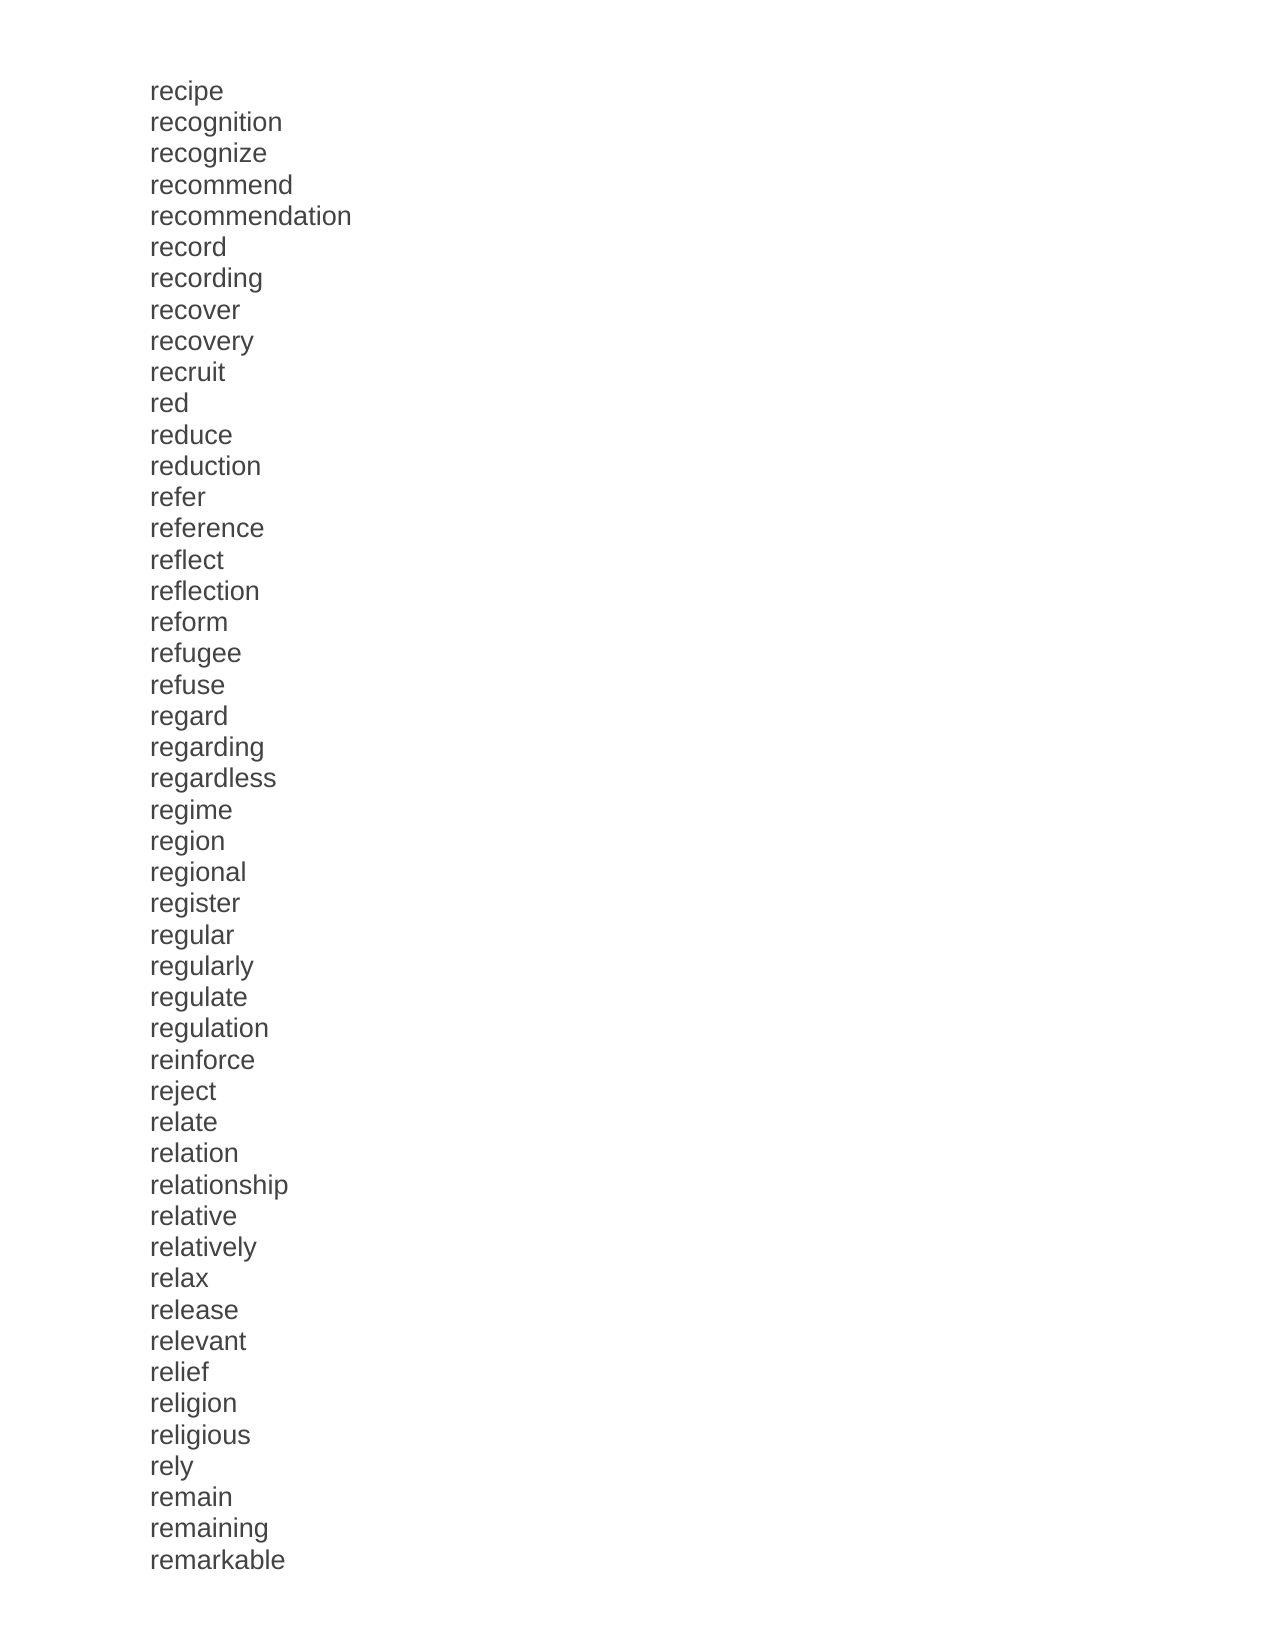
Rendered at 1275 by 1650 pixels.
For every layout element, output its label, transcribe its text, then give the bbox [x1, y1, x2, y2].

text refuse [150, 669, 1125, 700]
text recommendation [150, 200, 1125, 231]
text relate [150, 1106, 1125, 1137]
text reinforce [150, 1044, 1125, 1075]
text relevant [150, 1325, 1125, 1356]
text recognition [150, 106, 1125, 137]
text record [150, 231, 1125, 262]
text region [150, 825, 1125, 856]
text refer [150, 481, 1125, 512]
text relatively [150, 1231, 1125, 1262]
text remaining [150, 1512, 1125, 1544]
text reflect [150, 544, 1125, 575]
text reflection [150, 575, 1125, 606]
text recovery [150, 325, 1125, 356]
text regarding [150, 731, 1125, 762]
text relationship [150, 1169, 1125, 1200]
text regulate [150, 981, 1125, 1012]
text reference [150, 512, 1125, 544]
text refugee [150, 637, 1125, 669]
text release [150, 1294, 1125, 1325]
text recruit [150, 356, 1125, 387]
text recommend [150, 169, 1125, 200]
text recover [150, 294, 1125, 325]
text relief [150, 1356, 1125, 1387]
text regulation [150, 1012, 1125, 1044]
text register [150, 887, 1125, 919]
text regardless [150, 762, 1125, 794]
text regular [150, 919, 1125, 950]
text relax [150, 1262, 1125, 1294]
text recording [150, 262, 1125, 294]
text regard [150, 700, 1125, 731]
text red [150, 387, 1125, 419]
text regional [150, 856, 1125, 887]
text reform [150, 606, 1125, 637]
text regularly [150, 950, 1125, 981]
text relative [150, 1200, 1125, 1231]
text remain [150, 1481, 1125, 1512]
text reduce [150, 419, 1125, 450]
text recipe [150, 75, 1125, 106]
text religious [150, 1419, 1125, 1450]
text religion [150, 1387, 1125, 1419]
text regime [150, 794, 1125, 825]
text recognize [150, 137, 1125, 169]
text reduction [150, 450, 1125, 481]
text rely [150, 1450, 1125, 1481]
text remarkable [150, 1544, 1125, 1575]
text reject [150, 1075, 1125, 1106]
text relation [150, 1137, 1125, 1169]
